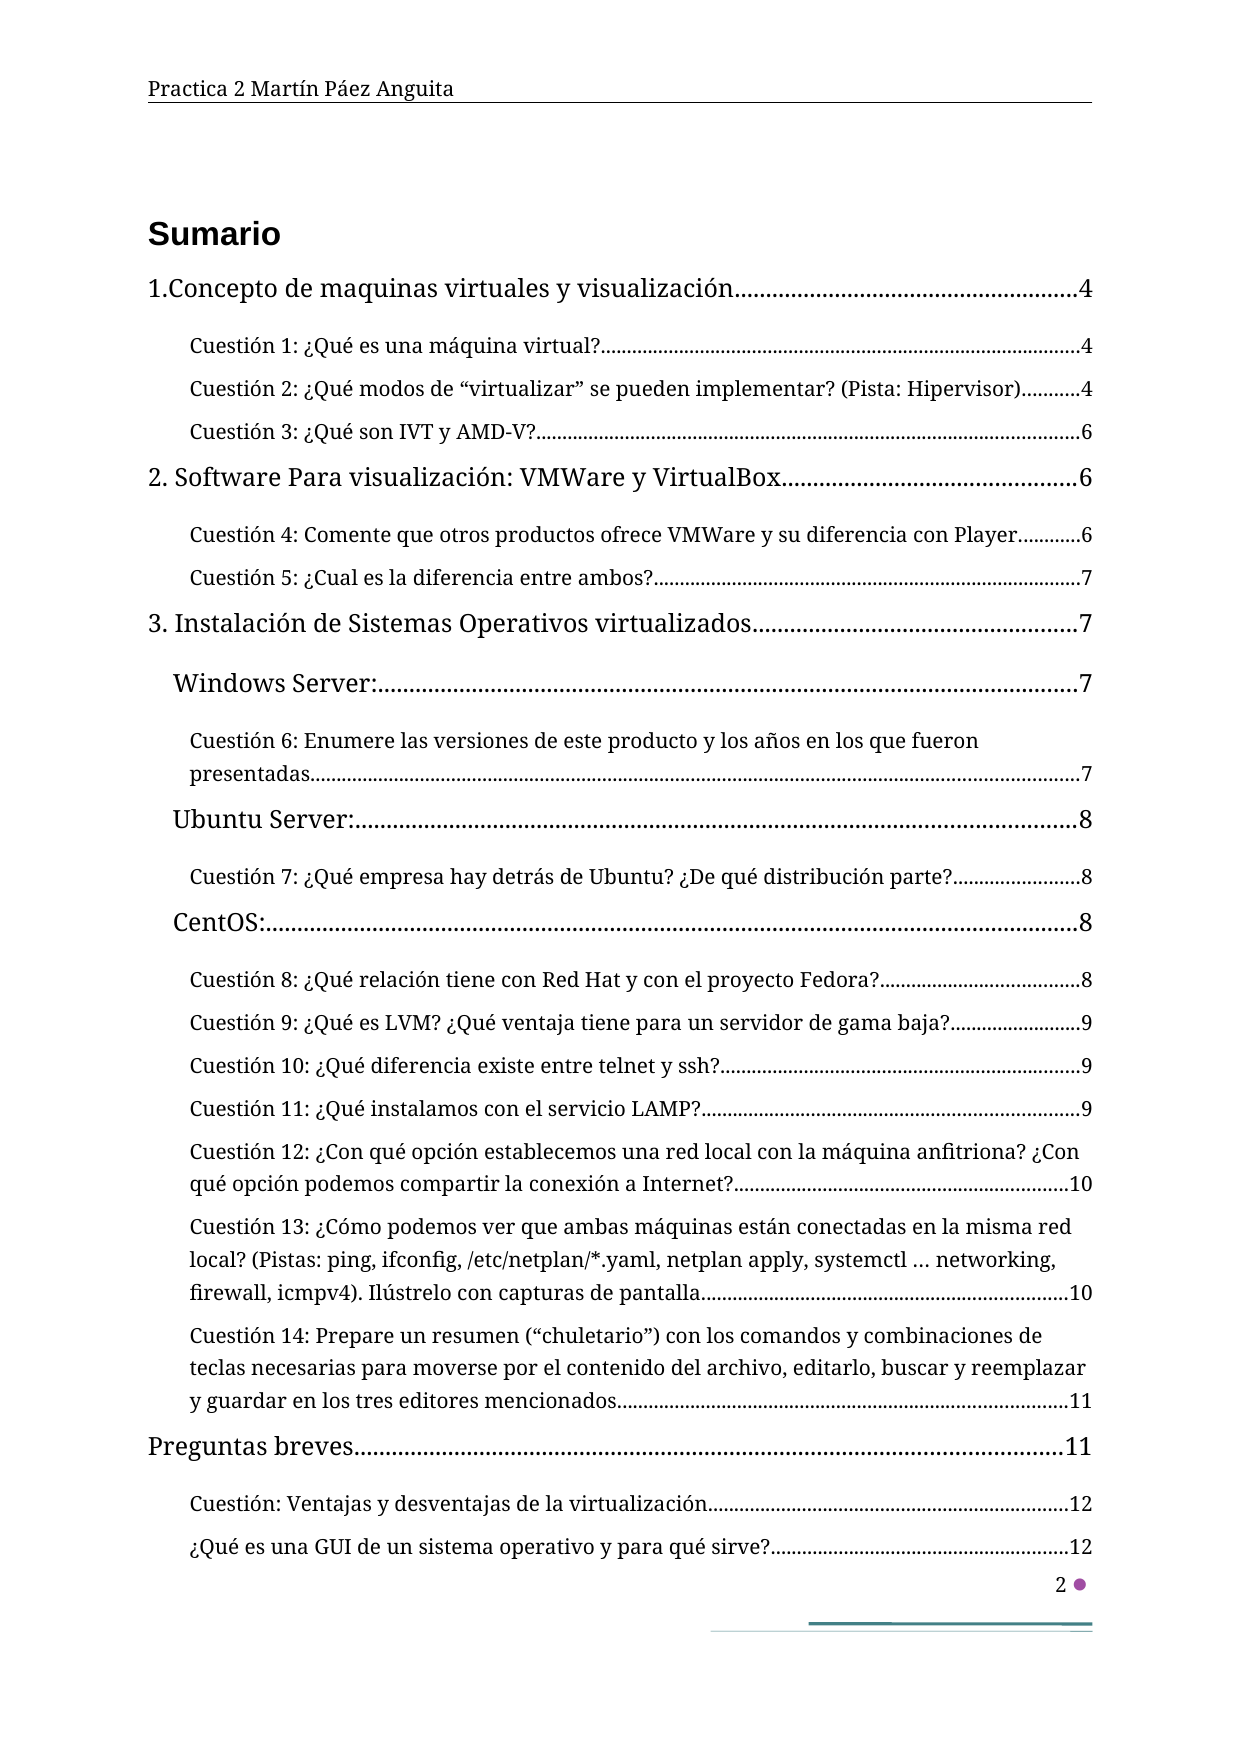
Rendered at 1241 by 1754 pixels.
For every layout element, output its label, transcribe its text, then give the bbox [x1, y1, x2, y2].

text Cuestión 10: ¿Qué diferencia existe entre telnet y ssh? 9 [189, 1051, 1092, 1079]
text 2. Software Para visualización: VMWare y VirtualBox 6 [148, 460, 1092, 494]
text Preguntas breves 11 [148, 1429, 1092, 1463]
text Cuestión 12: ¿Con qué opción establecemos una red local con la máquina anfitriona? ¿Con qué opción podemos compartir la conexión a Internet? 10 [189, 1137, 1092, 1198]
text 1.Concepto de maquinas virtuales y visualización 4 [148, 271, 1092, 305]
text Windows Server: 7 [173, 666, 1092, 700]
text Cuestión 2: ¿Qué modos de “virtualizar” se pueden implementar? (Pista: Hipervisor) 4 [189, 374, 1092, 402]
text Cuestión 14: Prepare un resumen (“chuletario”) con los comandos y combinaciones de teclas necesarias para moverse por el contenido del archivo, editarlo, buscar y reemplazar y guardar en los tres editores mencionados. 11 [189, 1321, 1092, 1414]
text Cuestión 5: ¿Cual es la diferencia entre ambos? 7 [189, 563, 1092, 592]
text Cuestión 4: Comente que otros productos ofrece VMWare y su diferencia con Player. 6 [189, 520, 1092, 548]
text Cuestión 3: ¿Qué son IVT y AMD-V? 6 [189, 417, 1092, 446]
text Cuestión 7: ¿Qué empresa hay detrás de Ubuntu? ¿De qué distribución parte? 8 [189, 862, 1092, 890]
text Cuestión 9: ¿Qué es LVM? ¿Qué ventaja tiene para un servidor de gama baja? 9 [189, 1008, 1092, 1036]
text Ubuntu Server: 8 [173, 802, 1092, 836]
text Cuestión 8: ¿Qué relación tiene con Red Hat y con el proyecto Fedora? 8 [189, 965, 1092, 993]
text 3. Instalación de Sistemas Operativos virtualizados 7 [148, 606, 1092, 640]
text Cuestión 13: ¿Cómo podemos ver que ambas máquinas están conectadas en la misma red local? (Pistas: ping, ifconfig, /etc/netplan/*.yaml, netplan apply, systemctl … networking, firewall, icmpv4). Ilústrelo con capturas de pantalla. 10 [189, 1212, 1092, 1306]
subtitle Sumario [148, 214, 1092, 253]
text Cuestión 11: ¿Qué instalamos con el servicio LAMP? 9 [189, 1094, 1092, 1122]
text Cuestión: Ventajas y desventajas de la virtualización. 12 [189, 1489, 1092, 1517]
text Cuestión 6: Enumere las versiones de este producto y los años en los que fueron presentadas. 7 [189, 726, 1092, 787]
text Cuestión 1: ¿Qué es una máquina virtual? 4 [189, 331, 1092, 359]
text ¿Qué es una GUI de un sistema operativo y para qué sirve? 12 [189, 1532, 1092, 1560]
text CentOS: 8 [173, 905, 1092, 939]
